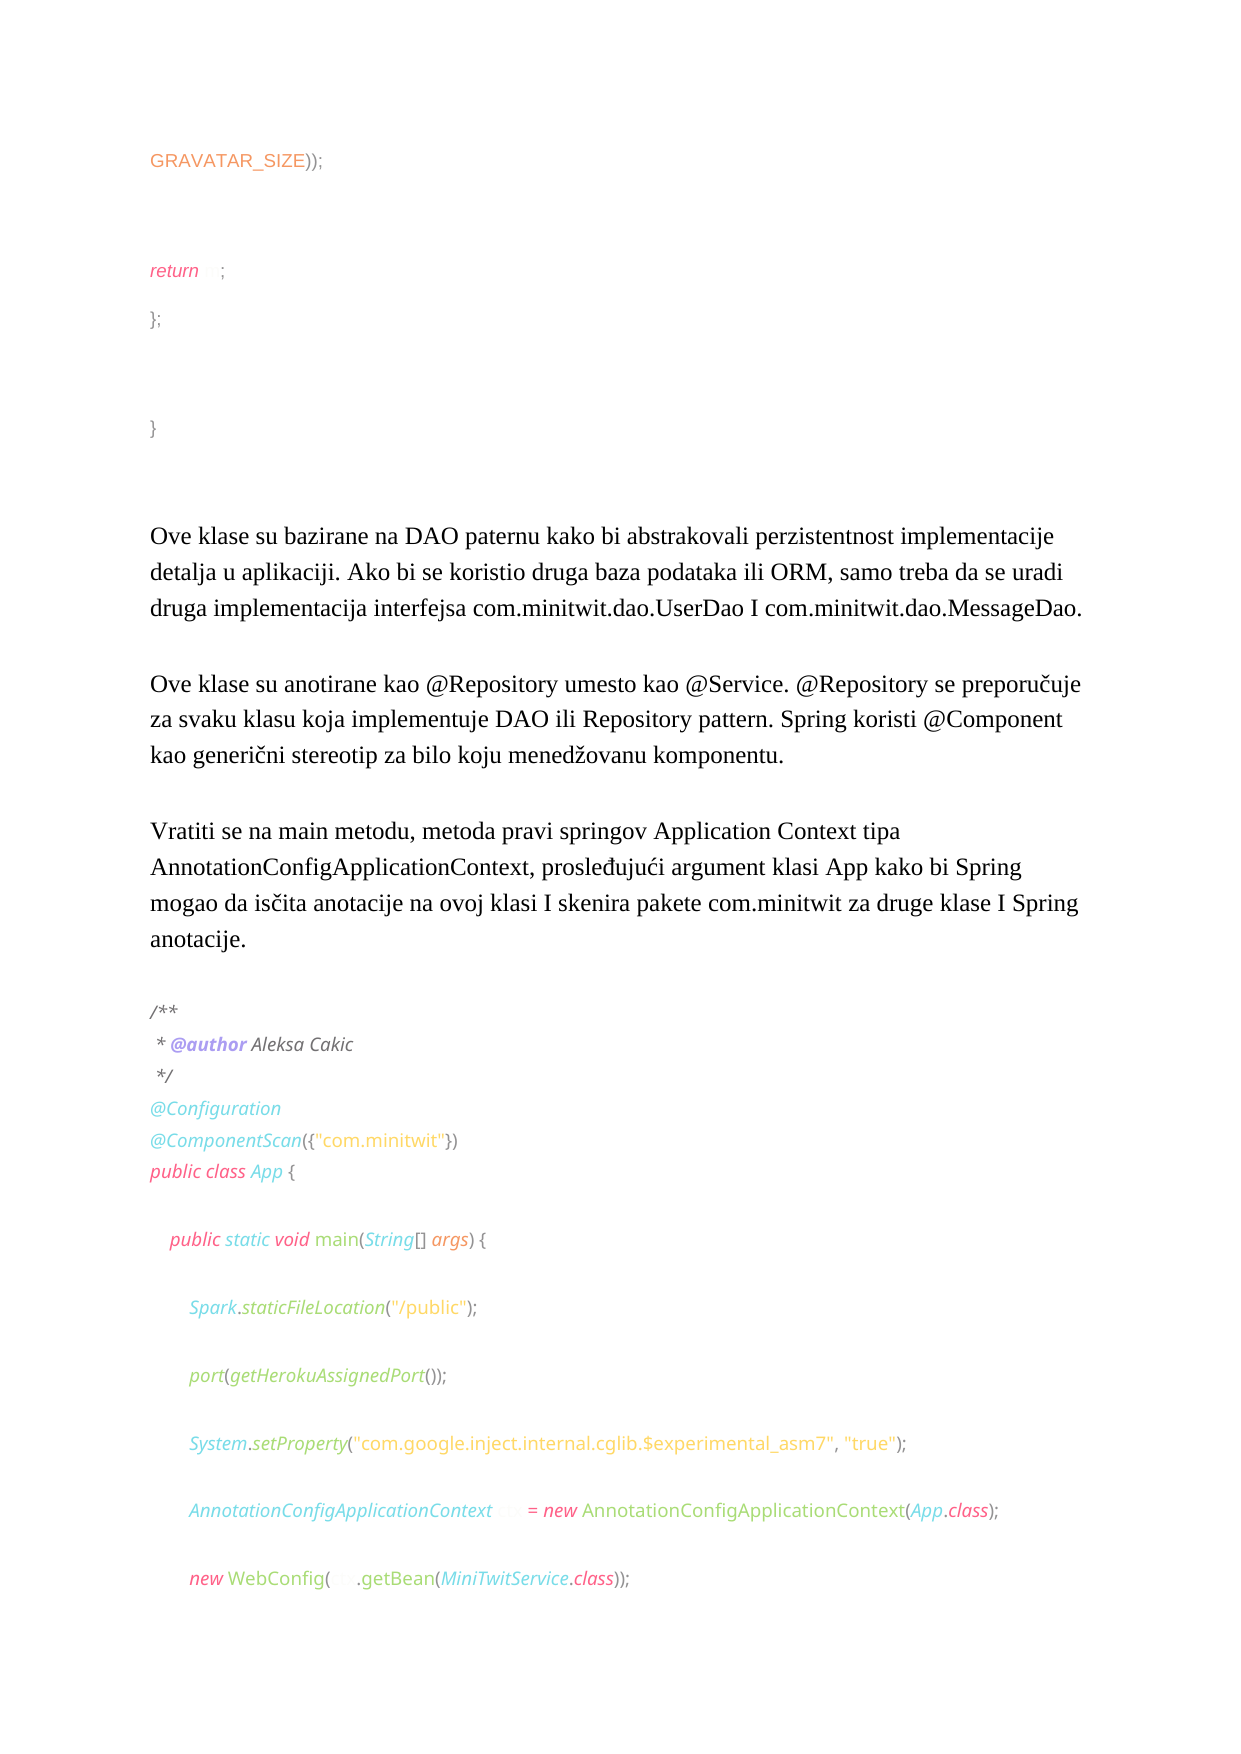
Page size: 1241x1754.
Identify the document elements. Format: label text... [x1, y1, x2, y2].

text Ove klase su bazirane na DAO paternu kako bi abstrakovali perzistentnost implementacije detalja u aplikaciji. Ako bi se koristio druga baza podataka ili ORM, samo treba da se uradi druga implementacija interfejsa com.minitwit.dao.UserDao I com.minitwit.dao.MessageDao. [150, 521, 1090, 622]
text return m; [150, 259, 1090, 281]
text } [150, 417, 1090, 438]
text Vratiti se na main metodu, metoda pravi springov Application Context tipa AnnotationConfigApplicationContext, prosleđujući argument klasi App kako bi Spring mogao da isčita anotacije na ovoj klasi I skenira pakete com.minitwit za druge klase I Spring anotacije. [150, 816, 1090, 953]
text Ove klase su anotirane kao @Repository umesto kao @Service. @Repository se preporučuje za svaku klasu koja implementuje DAO ili Repository pattern. Spring koristi @Component kao generični stereotip za bilo koju menedžovanu komponentu. [150, 669, 1090, 769]
text /** * @author Aleksa Cakic */ @Configuration @ComponentScan({"com.minitwit"}) public class App { public static void main(String[] args) { Spark.staticFileLocation("/public"); port(getHerokuAssignedPort()); System.setProperty("com.google.inject.internal.cglib.$experimental_asm7", "true"); AnnotationConfigApplicationContext ctx = new AnnotationConfigApplicationContext(App.class); new WebConfig(ctx.getBean(MiniTwitService.class)); [150, 999, 1090, 1591]
text }; [150, 308, 1090, 329]
text GRAVATAR_SIZE)); [150, 150, 1090, 172]
